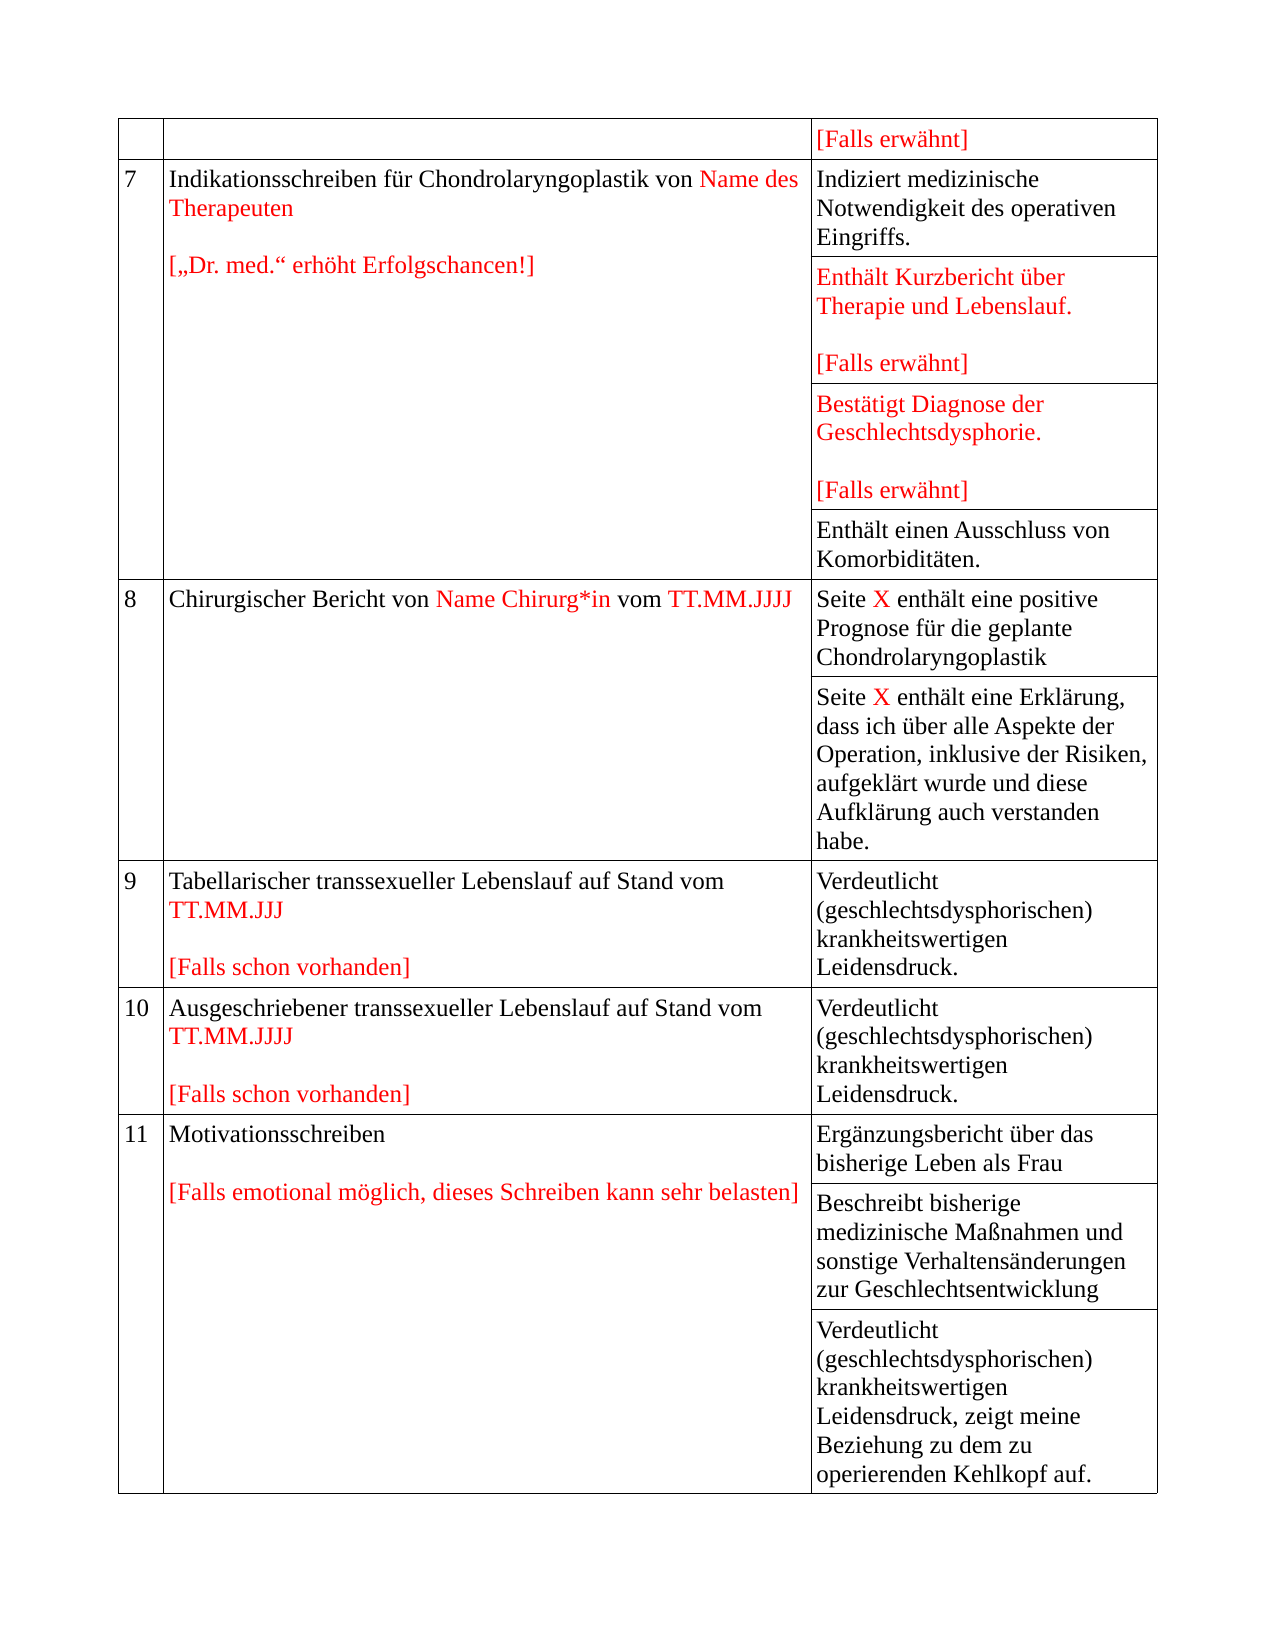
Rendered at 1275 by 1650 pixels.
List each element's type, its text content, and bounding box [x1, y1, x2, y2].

table_cell 10 [119, 988, 163, 1113]
table_cell Chirurgischer Bericht von Name Chirurg*in vom TT.MM.JJJJ [164, 580, 811, 860]
table_cell Tabellarischer transsexueller Lebenslauf auf Stand vom TT.MM.JJJ [Falls schon vorhanden] [164, 861, 811, 987]
table_cell 8 [119, 580, 163, 860]
table_cell Indiziert medizinische Notwendigkeit des operativen Eingriffs. [812, 160, 1157, 256]
table_cell Verdeutlicht (geschlechtsdysphorischen) krankheitswertigen Leidensdruck. [812, 988, 1157, 1113]
table_cell Ausgeschriebener transsexueller Lebenslauf auf Stand vom TT.MM.JJJJ [Falls schon vorhanden] [164, 988, 811, 1113]
table_cell Indikationsschreiben für Chondrolaryngoplastik von Name des Therapeuten [„Dr. med.“ erhöht Erfolgschancen!] [164, 160, 811, 578]
table_cell Enthält einen Ausschluss von Komorbiditäten. [812, 510, 1157, 578]
table_cell 11 [119, 1115, 163, 1493]
table_cell [119, 119, 163, 158]
table_cell Verdeutlicht (geschlechtsdysphorischen) krankheitswertigen Leidensdruck, zeigt meine Beziehung zu dem zu operierenden Kehlkopf auf. [812, 1310, 1157, 1493]
table_cell Beschreibt bisherige medizinische Maßnahmen und sonstige Verhaltensänderungen zur Geschlechtsentwicklung [812, 1184, 1157, 1309]
table_cell Seite X enthält eine positive Prognose für die geplante Chondrolaryngoplastik [812, 580, 1157, 676]
table_cell Enthält Kurzbericht über Therapie und Lebenslauf. [Falls erwähnt] [812, 257, 1157, 383]
table_cell Verdeutlicht (geschlechtsdysphorischen) krankheitswertigen Leidensdruck. [812, 861, 1157, 987]
table_cell Motivationsschreiben [Falls emotional möglich, dieses Schreiben kann sehr belasten] [164, 1115, 811, 1493]
table_cell 7 [119, 160, 163, 578]
table_cell 9 [119, 861, 163, 987]
table_cell Ergänzungsbericht über das bisherige Leben als Frau [812, 1115, 1157, 1182]
table_cell [Falls erwähnt] [812, 119, 1157, 158]
table_cell [164, 119, 811, 158]
table_cell Seite X enthält eine Erklärung, dass ich über alle Aspekte der Operation, inklusive der Risiken, aufgeklärt wurde und diese Aufklärung auch verstanden habe. [812, 677, 1157, 860]
table_cell Bestätigt Diagnose der Geschlechtsdysphorie. [Falls erwähnt] [812, 384, 1157, 509]
